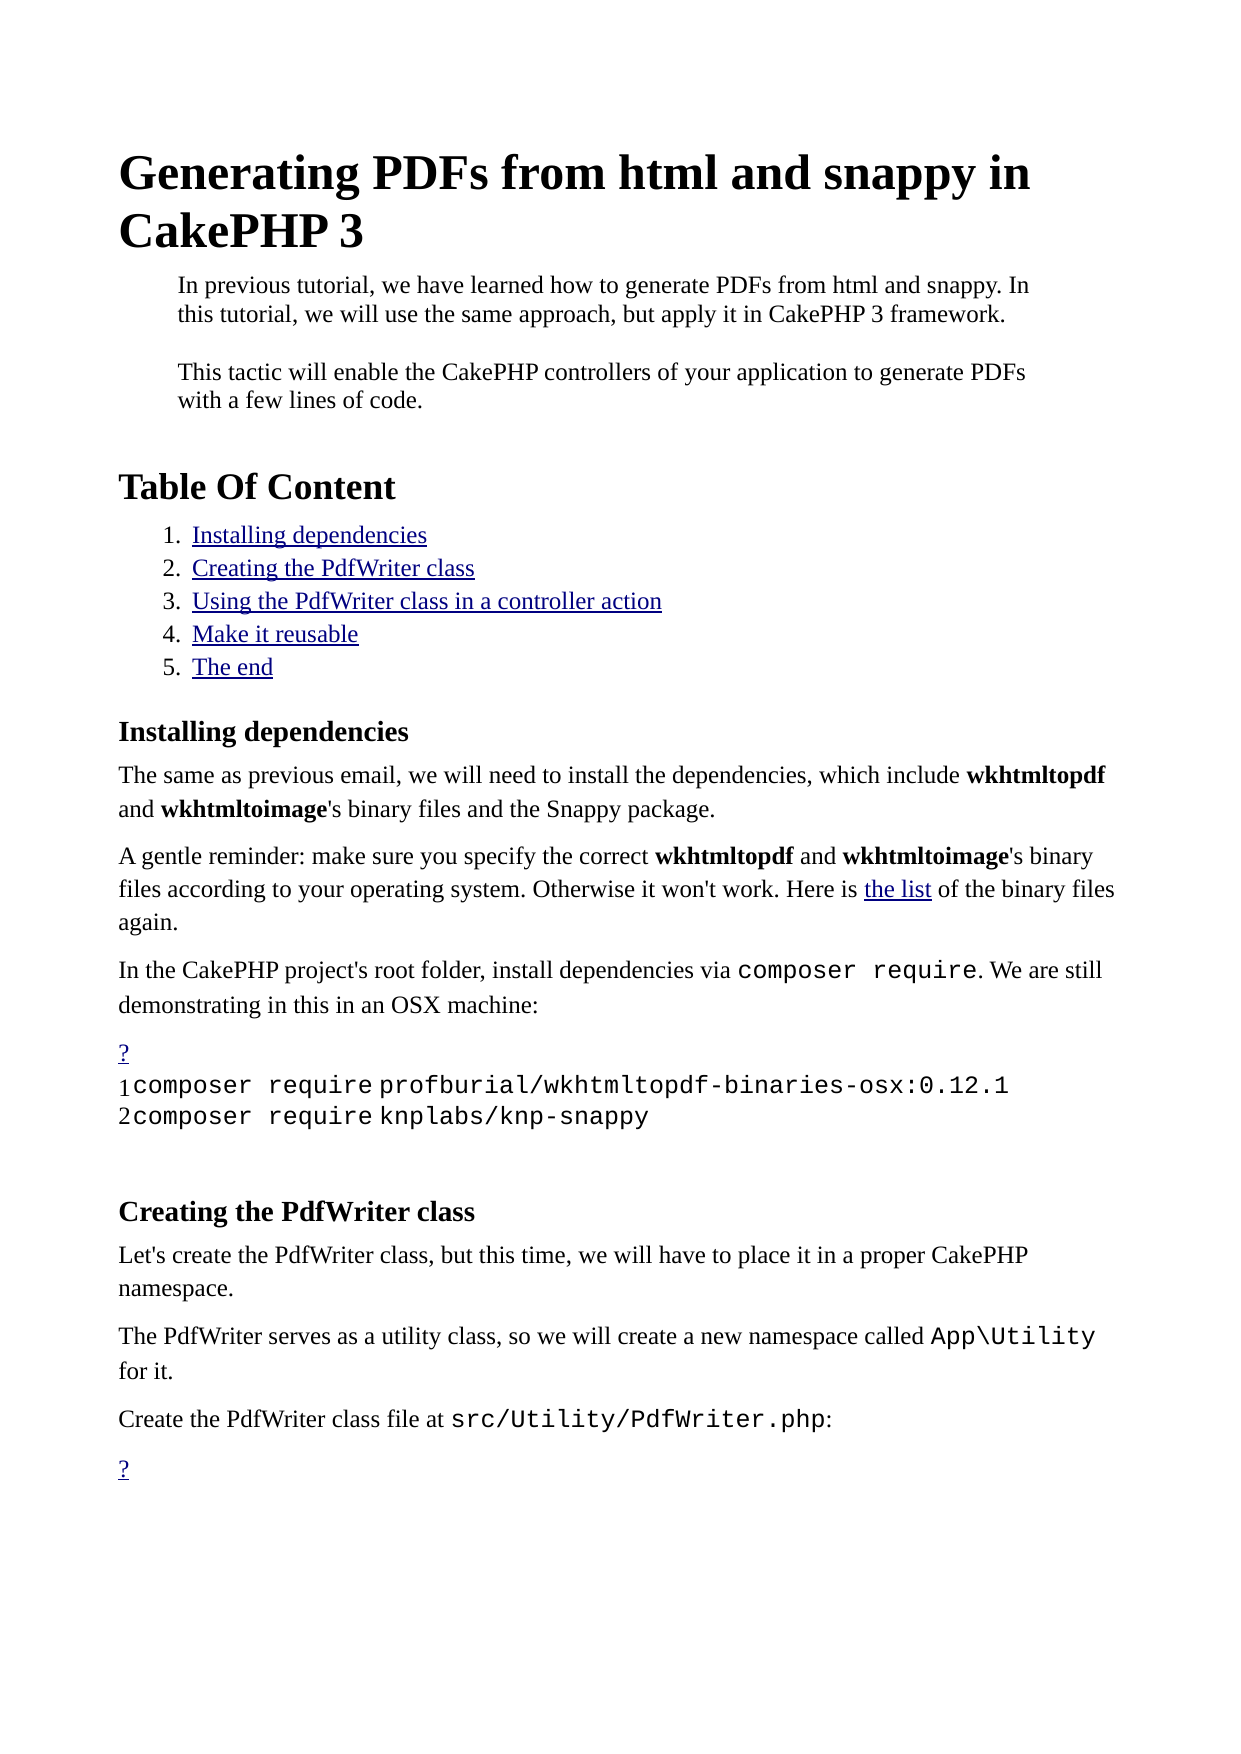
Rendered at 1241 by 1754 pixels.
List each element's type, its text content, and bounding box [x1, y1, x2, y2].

text The same as previous email, we will need to install the dependencies, which include wkhtmltopdf and wkhtmltoimage's binary files and the Snappy package. [118, 761, 1122, 822]
subtitle Installing dependencies [118, 714, 1122, 748]
text ? [118, 1454, 1122, 1483]
text Create the PdfWriter class file at src/Utility/PdfWriter.php: [118, 1404, 1122, 1435]
list Make it reusable [162, 619, 1122, 648]
subtitle Creating the PdfWriter class [118, 1194, 1122, 1228]
text Let's create the PdfWriter class, but this time, we will have to place it in a proper CakePHP namespace. [118, 1241, 1122, 1302]
list Creating the PdfWriter class [162, 553, 1122, 582]
list Installing dependencies [162, 520, 1122, 549]
subtitle Table Of Content [118, 465, 1122, 508]
subtitle Generating PDFs from html and snappy in CakePHP 3 [118, 143, 1122, 258]
text In previous tutorial, we have learned how to generate PDFs from html and snappy. In this tutorial, we will use the same approach, but apply it in CakePHP 3 framework. This tactic will enable the CakePHP controllers of your application to generate PDFs with a few lines of code. [177, 271, 1063, 414]
table_header composer require profburial/wkhtmltopdf-binaries-osx:0.12.1 composer require knplabs/knp-snappy [133, 1071, 1016, 1132]
list Using the PdfWriter class in a controller action [162, 586, 1122, 615]
list The end [162, 652, 1122, 681]
text In the CakePHP project's root folder, install dependencies via composer require. We are still demonstrating in this in an OSX machine: [118, 955, 1122, 1019]
text ? [118, 1038, 1122, 1066]
text The PdfWriter serves as a utility class, so we will create a new namespace called App\Utility for it. [118, 1321, 1122, 1385]
text A gentle reminder: make sure you specify the correct wkhtmltopdf and wkhtmltoimage's binary files according to your operating system. Otherwise it won't work. Here is the list of the binary files again. [118, 841, 1122, 936]
table_header 1 2 [118, 1071, 133, 1132]
